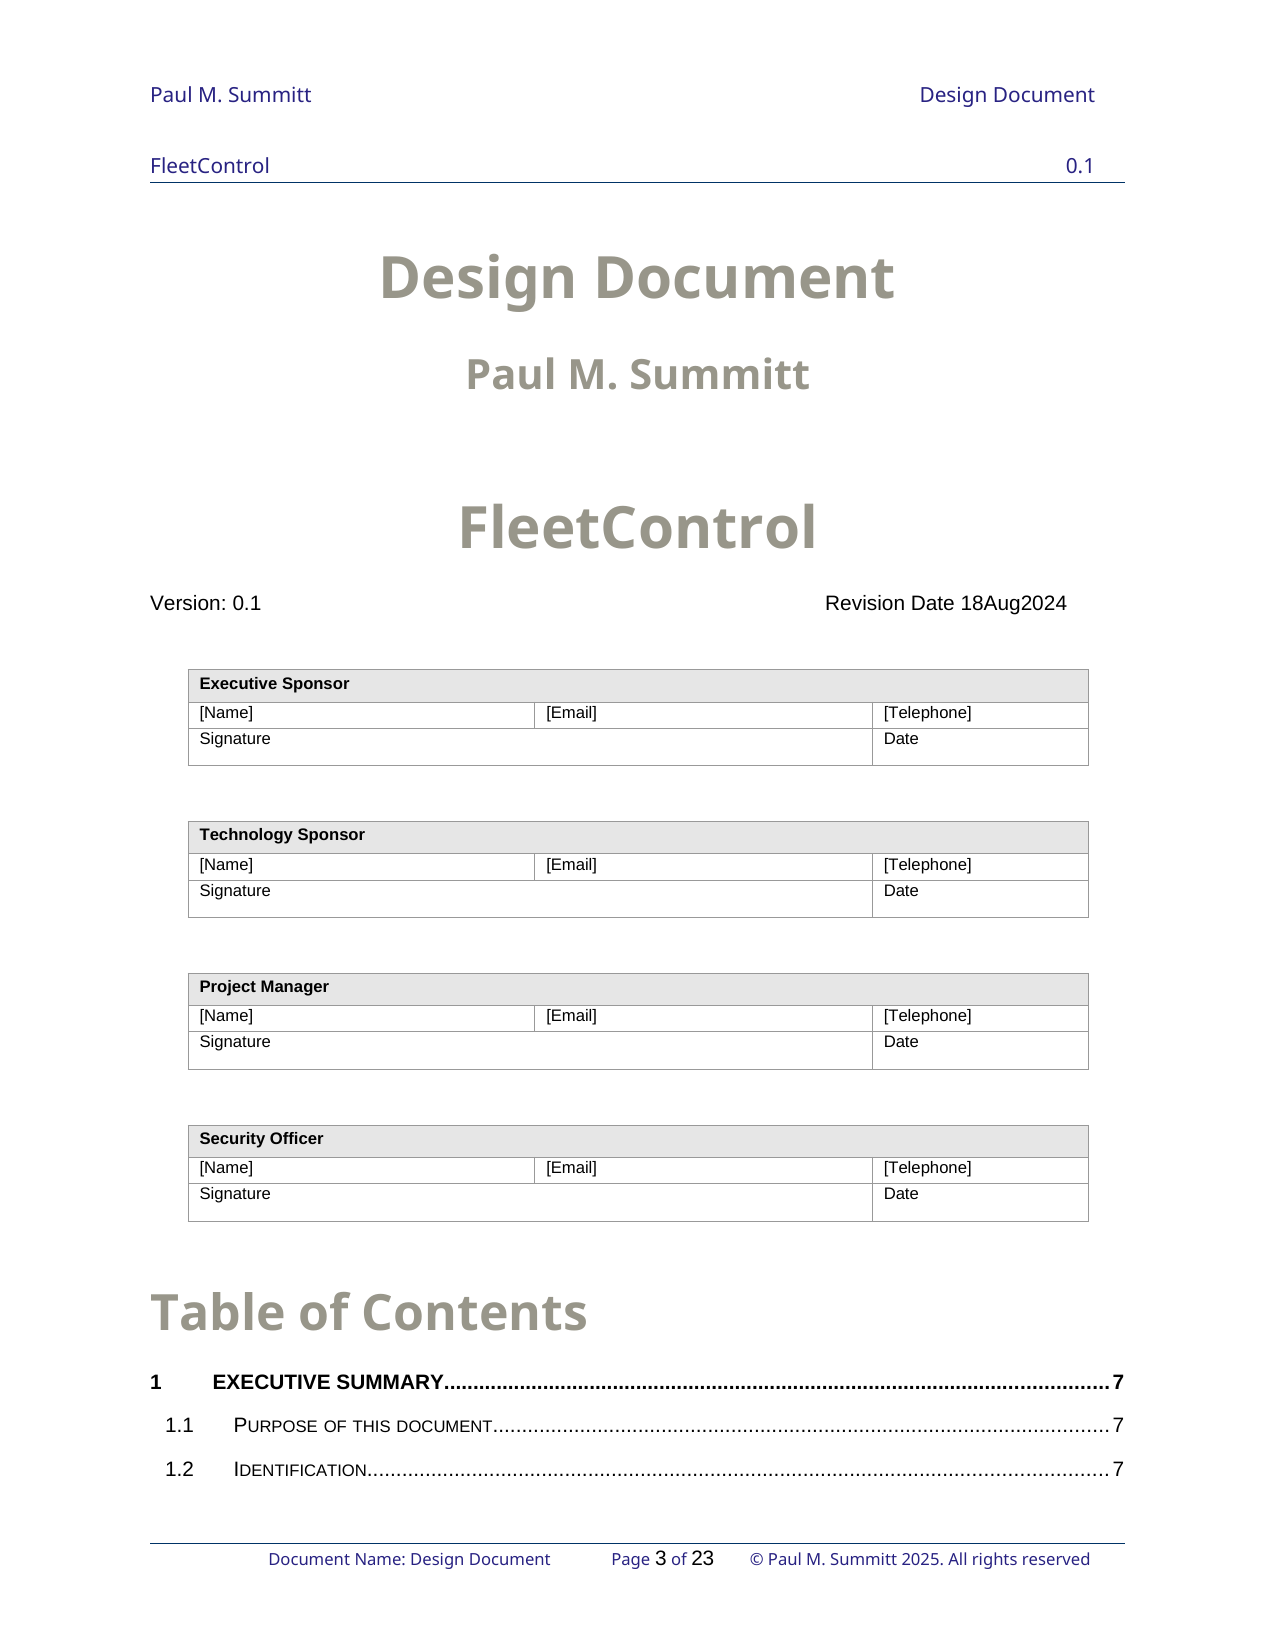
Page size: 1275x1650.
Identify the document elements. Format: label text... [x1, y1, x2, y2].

table_cell [Email] [535, 854, 872, 879]
text 1.2 Identification 7 [165, 1457, 1125, 1481]
table_cell Signature [189, 729, 872, 765]
table_cell [Telephone] [873, 1158, 1088, 1183]
text 1.1 Purpose of this document 7 [165, 1413, 1125, 1437]
table_header Project Manager [189, 974, 1088, 1005]
table_cell [Name] [189, 703, 534, 728]
text 1 EXECUTIVE SUMMARY 7 [150, 1369, 1125, 1393]
text FleetControl [150, 486, 1125, 566]
table_cell [Name] [189, 1158, 534, 1183]
table_cell Signature [189, 1032, 872, 1069]
table_cell [Telephone] [873, 854, 1088, 879]
table_cell [Name] [189, 1006, 534, 1031]
table_cell [Email] [535, 1158, 872, 1183]
text Version: 0.1 Revision Date 18Aug2024 [150, 591, 1125, 614]
text Paul M. Summitt [150, 345, 1125, 402]
table_cell [Email] [535, 1006, 872, 1031]
text Design Document [150, 237, 1125, 316]
table_cell [Telephone] [873, 703, 1088, 728]
table_header Executive Sponsor [189, 670, 1088, 702]
table_cell Date [873, 881, 1088, 917]
text Table of Contents [150, 1276, 1125, 1344]
table_cell Date [873, 729, 1088, 765]
table_cell [Name] [189, 854, 534, 879]
table_header Security Officer [189, 1126, 1088, 1157]
table_cell Date [873, 1032, 1088, 1069]
table_header Technology Sponsor [189, 822, 1088, 853]
table_cell Signature [189, 881, 872, 917]
table_cell Signature [189, 1184, 872, 1221]
table_cell Date [873, 1184, 1088, 1221]
table_cell [Telephone] [873, 1006, 1088, 1031]
table_cell [Email] [535, 703, 872, 728]
